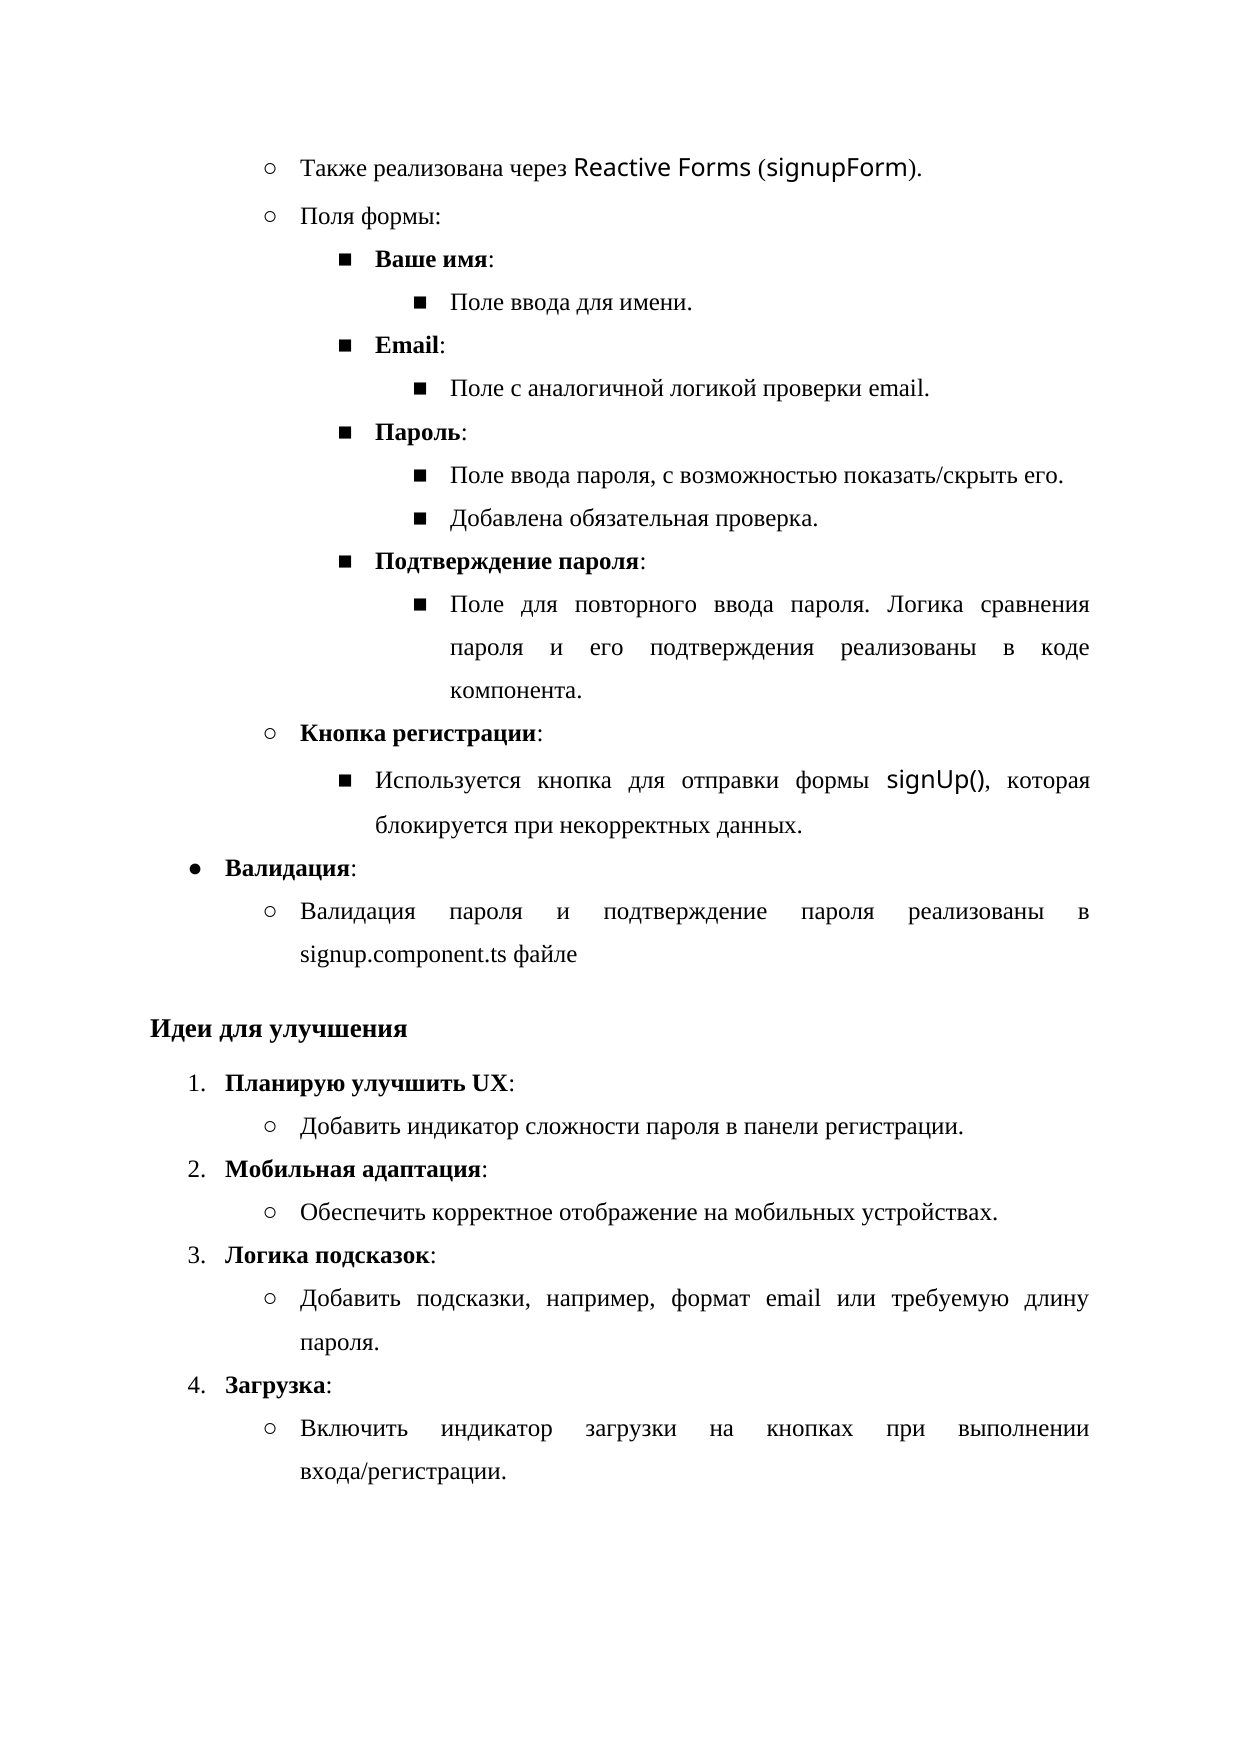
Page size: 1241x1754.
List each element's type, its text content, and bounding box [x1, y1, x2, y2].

list Валидация пароля и подтверждение пароля реализованы в signup.component.ts файле [262, 896, 1090, 968]
list Валидация: [187, 853, 1090, 882]
list Добавить подсказки, например, формат email или требуемую длину пароля. [262, 1283, 1090, 1355]
list Также реализована через Reactive Forms (signupForm). [262, 150, 1090, 184]
text Идеи для улучшения [150, 1012, 1090, 1043]
list Обеспечить корректное отображение на мобильных устройствах. [262, 1197, 1090, 1226]
list Поля формы: [262, 201, 1090, 230]
list Email: [337, 330, 1090, 359]
list Поле ввода для имени. [412, 287, 1090, 316]
list Пароль: [337, 417, 1090, 445]
list Логика подсказок: [187, 1240, 1090, 1269]
list Включить индикатор загрузки на кнопках при выполнении входа/регистрации. [262, 1413, 1090, 1485]
list Планирую улучшить UX: [187, 1068, 1090, 1097]
list Добавлена обязательная проверка. [412, 503, 1090, 532]
list Ваше имя: [337, 244, 1090, 273]
list Загрузка: [187, 1370, 1090, 1398]
list Добавить индикатор сложности пароля в панели регистрации. [262, 1111, 1090, 1140]
list Используется кнопка для отправки формы signUp(), которая блокируется при некорректных данных. [337, 762, 1090, 839]
list Поле ввода пароля, с возможностью показать/скрыть его. [412, 460, 1090, 488]
list Поле для повторного ввода пароля. Логика сравнения пароля и его подтверждения реализованы в коде компонента. [412, 589, 1090, 704]
list Поле с аналогичной логикой проверки email. [412, 373, 1090, 402]
list Подтверждение пароля: [337, 546, 1090, 575]
list Кнопка регистрации: [262, 718, 1090, 747]
list Мобильная адаптация: [187, 1154, 1090, 1183]
